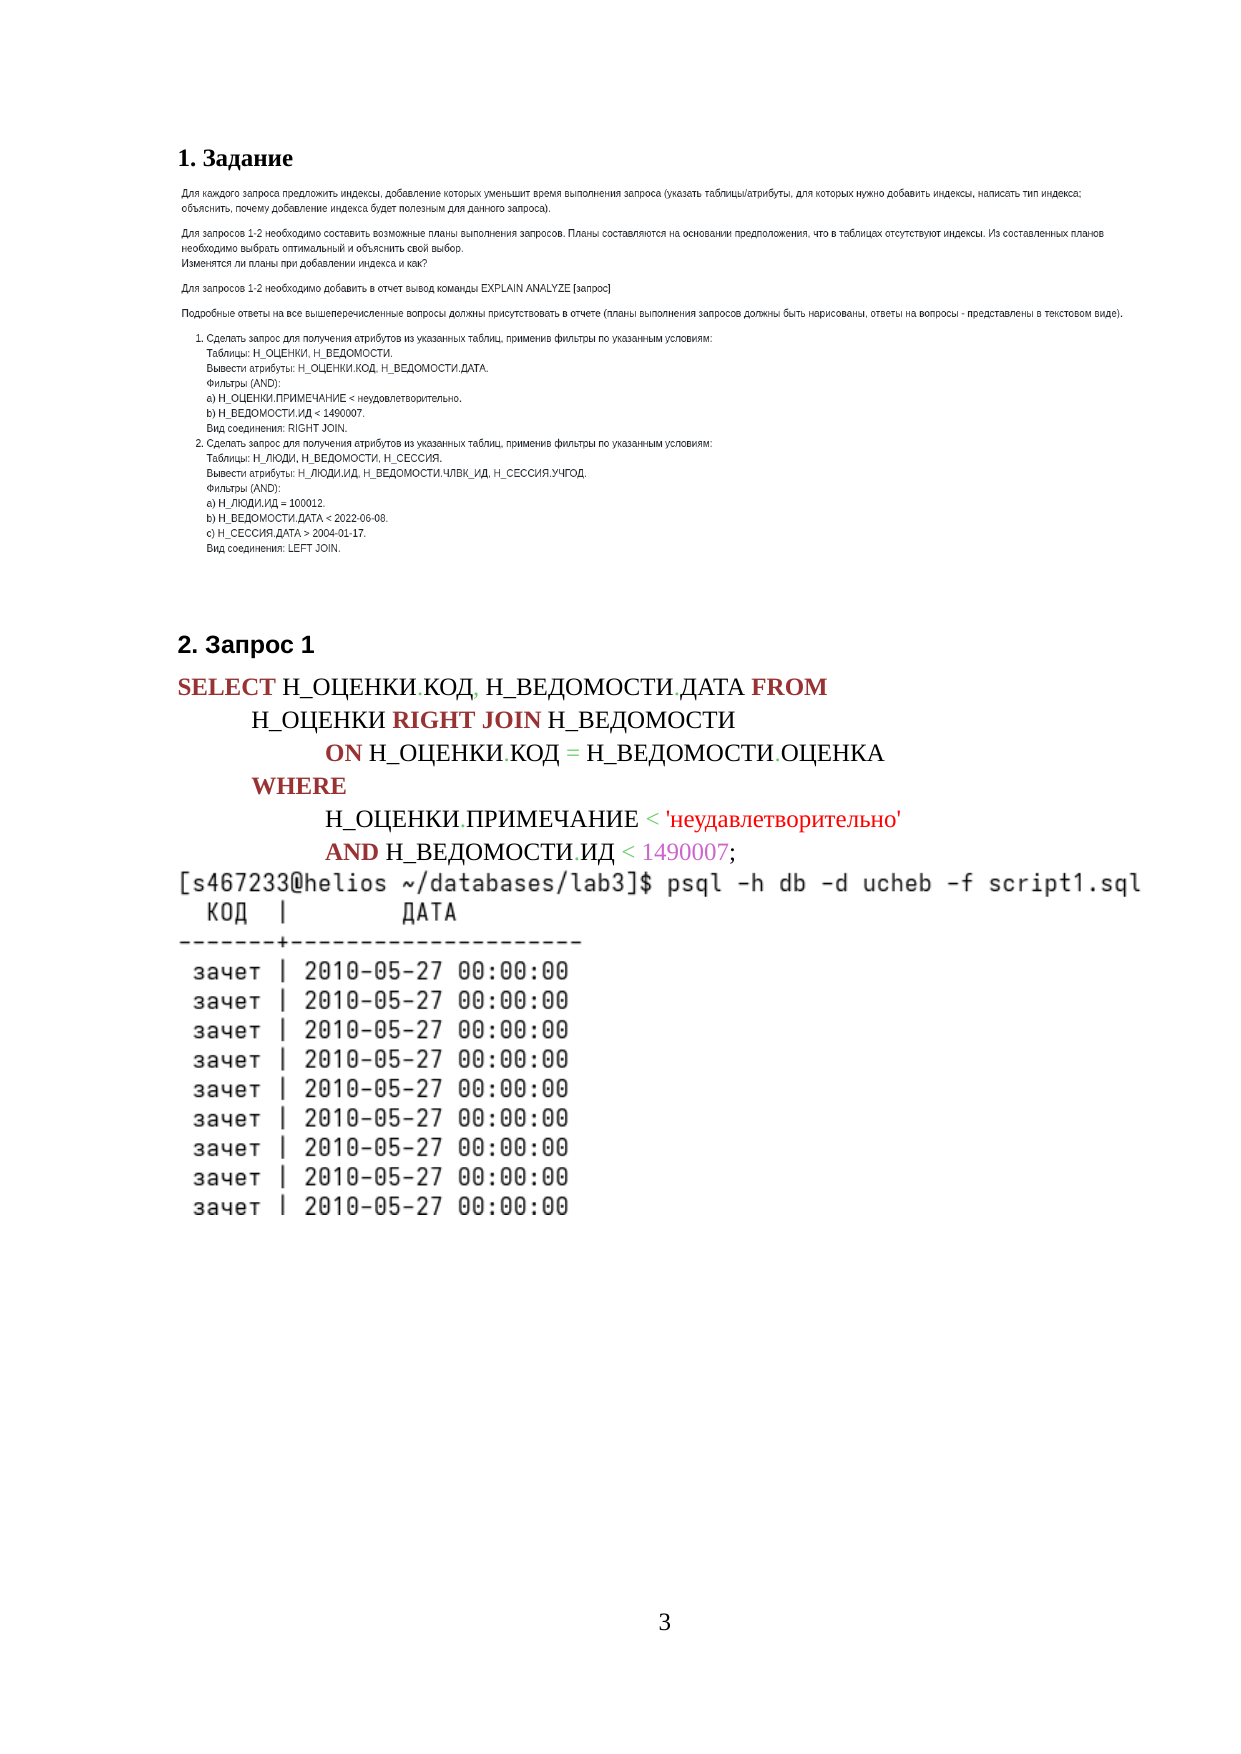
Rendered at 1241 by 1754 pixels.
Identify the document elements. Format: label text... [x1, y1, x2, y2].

text SELECT Н_ОЦЕНКИ.КОД, Н_ВЕДОМОСТИ.ДАТА FROM [177, 672, 1152, 701]
text AND Н_ВЕДОМОСТИ.ИД < 1490007; [177, 837, 1152, 866]
picture [177, 870, 1152, 1215]
subtitle 2. Запрос 1 [177, 631, 1152, 659]
subtitle 1. Задание [177, 143, 1152, 172]
picture [177, 184, 1152, 554]
text Н_ОЦЕНКИ RIGHT JOIN Н_ВЕДОМОСТИ [177, 705, 1152, 733]
text Н_ОЦЕНКИ.ПРИМЕЧАНИЕ < 'неудавлетворительно' [177, 804, 1152, 833]
text WHERE [177, 771, 1152, 799]
text ON Н_ОЦЕНКИ.КОД = Н_ВЕДОМОСТИ.ОЦЕНКА [177, 738, 1152, 767]
